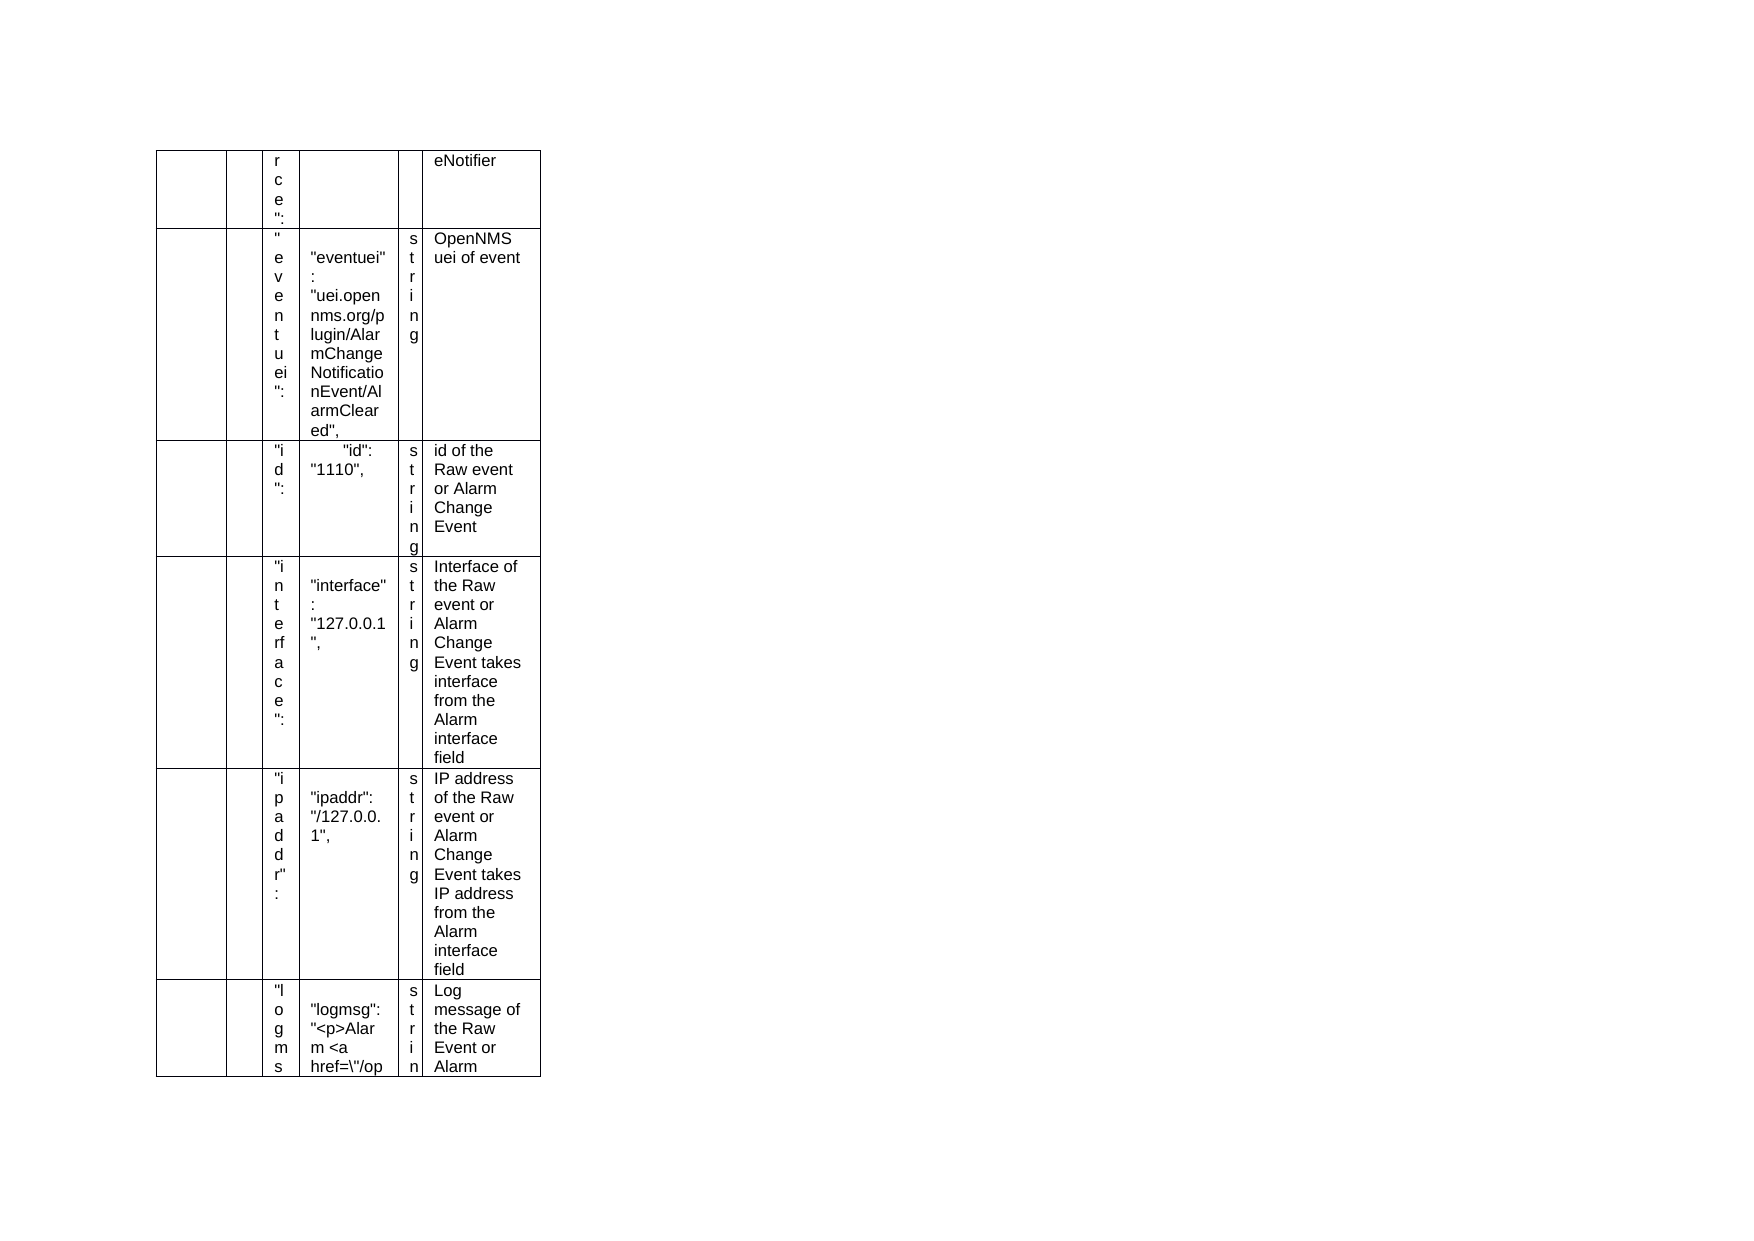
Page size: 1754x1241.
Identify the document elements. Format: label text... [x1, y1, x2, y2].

table_cell "id": [263, 441, 299, 556]
table_cell [227, 980, 262, 1076]
table_cell [157, 769, 226, 979]
table_cell [399, 151, 422, 228]
table_cell string [399, 229, 422, 439]
table_cell Interface of the Raw event or Alarm Change Event takes interface from the Alarm interface field [423, 557, 540, 767]
table_cell [227, 769, 262, 979]
table_cell "id": "1110", [300, 441, 398, 556]
table_cell [227, 229, 262, 439]
table_cell "logms [263, 980, 299, 1076]
table_cell [300, 151, 398, 228]
table_cell [227, 151, 262, 228]
table_cell "ipaddr": [263, 769, 299, 979]
table_cell "interface": "127.0.0.1", [300, 557, 398, 767]
table_cell [157, 980, 226, 1076]
table_cell OpenNMS uei of event [423, 229, 540, 439]
table_cell [227, 557, 262, 767]
table_cell rce": [263, 151, 299, 228]
table_cell string [399, 557, 422, 767]
table_cell [157, 441, 226, 556]
table_cell "eventuei": "uei.opennms.org/plugin/AlarmChangeNotificationEvent/AlarmCleared", [300, 229, 398, 439]
table_cell "interface": [263, 557, 299, 767]
table_cell "eventuei": [263, 229, 299, 439]
table_cell [157, 557, 226, 767]
table_cell id of the Raw event or Alarm Change Event [423, 441, 540, 556]
table_cell [227, 441, 262, 556]
table_cell [157, 229, 226, 439]
table_cell eNotifier [423, 151, 540, 228]
table_cell string [399, 769, 422, 979]
table_cell "logmsg": "<p>Alarm <a href=\"/op [300, 980, 398, 1076]
table_cell string [399, 441, 422, 556]
table_cell [157, 151, 226, 228]
table_cell Log message of the Raw Event or Alarm [423, 980, 540, 1076]
table_cell IP address of the Raw event or Alarm Change Event takes IP address from the Alarm interface field [423, 769, 540, 979]
table_cell strin [399, 980, 422, 1076]
table_cell "ipaddr": "/127.0.0.1", [300, 769, 398, 979]
